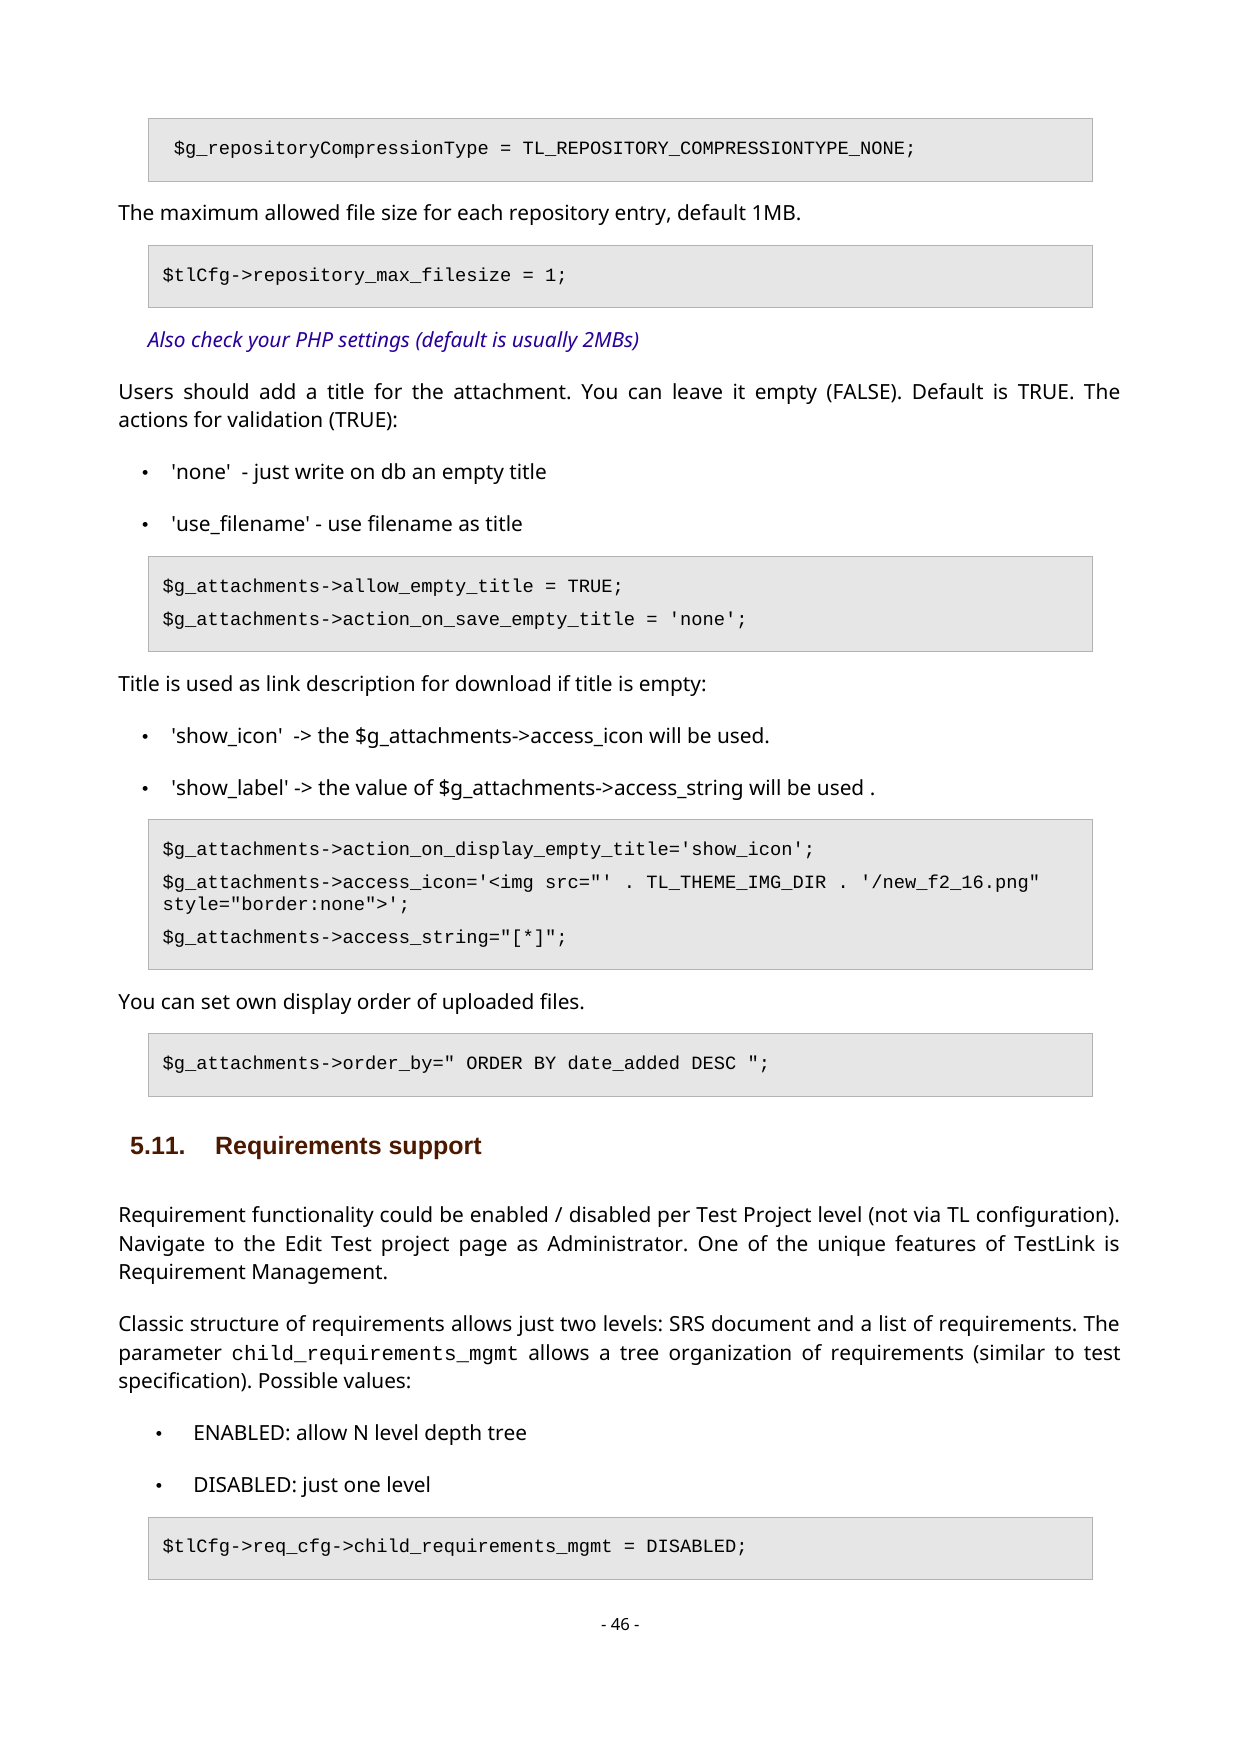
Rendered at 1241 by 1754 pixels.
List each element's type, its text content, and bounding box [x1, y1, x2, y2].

list 'show_label' -> the value of $g_attachments->access_string will be used . [142, 773, 1122, 802]
text Classic structure of requirements allows just two levels: SRS document and a list of requirements. The parameter child_requirements_mgmt allows a tree organization of requirements (similar to test specification). Possible values: [118, 1309, 1122, 1395]
list DISABLED: just one level [156, 1470, 1122, 1499]
text Title is used as link description for download if title is empty: [118, 669, 1122, 698]
list 'use_filename' - use filename as title [142, 509, 1122, 538]
text $g_attachments->access_icon='<img src="' . TL_THEME_IMG_DIR . '/new_f2_16.png" style="border:none">'; [149, 852, 1092, 907]
list 'none' - just write on db an empty title [142, 457, 1122, 486]
list ENABLED: allow N level depth tree [156, 1418, 1122, 1447]
text $g_attachments->access_string="[*]"; [149, 907, 1092, 969]
text $g_repositoryCompressionType = TL_REPOSITORY_COMPRESSIONTYPE_NONE; [149, 119, 1092, 181]
text You can set own display order of uploaded files. [118, 987, 1122, 1016]
text $g_attachments->action_on_save_empty_title = 'none'; [149, 589, 1092, 651]
text The maximum allowed file size for each repository entry, default 1MB. [118, 198, 1122, 227]
text Requirement functionality could be enabled / disabled per Test Project level (not via TL configuration). Navigate to the Edit Test project page as Administrator. One of the unique features of TestLink is Requirement Management. [118, 1201, 1122, 1286]
text Also check your PHP settings (default is usually 2MBs) [148, 325, 1122, 353]
text $g_attachments->order_by=" ORDER BY date_added DESC "; [149, 1034, 1092, 1096]
text $tlCfg->repository_max_filesize = 1; [149, 246, 1092, 307]
list 'show_icon' -> the $g_attachments->access_icon will be used. [142, 721, 1122, 749]
text $g_attachments->allow_empty_title = TRUE; [149, 557, 1092, 589]
text $tlCfg->req_cfg->child_requirements_mgmt = DISABLED; [149, 1518, 1092, 1579]
text Users should add a title for the attachment. You can leave it empty (FALSE). Default is TRUE. The actions for validation (TRUE): [118, 377, 1122, 434]
subtitle Requirements support [130, 1131, 1110, 1159]
text $g_attachments->action_on_display_empty_title='show_icon'; [149, 820, 1092, 852]
